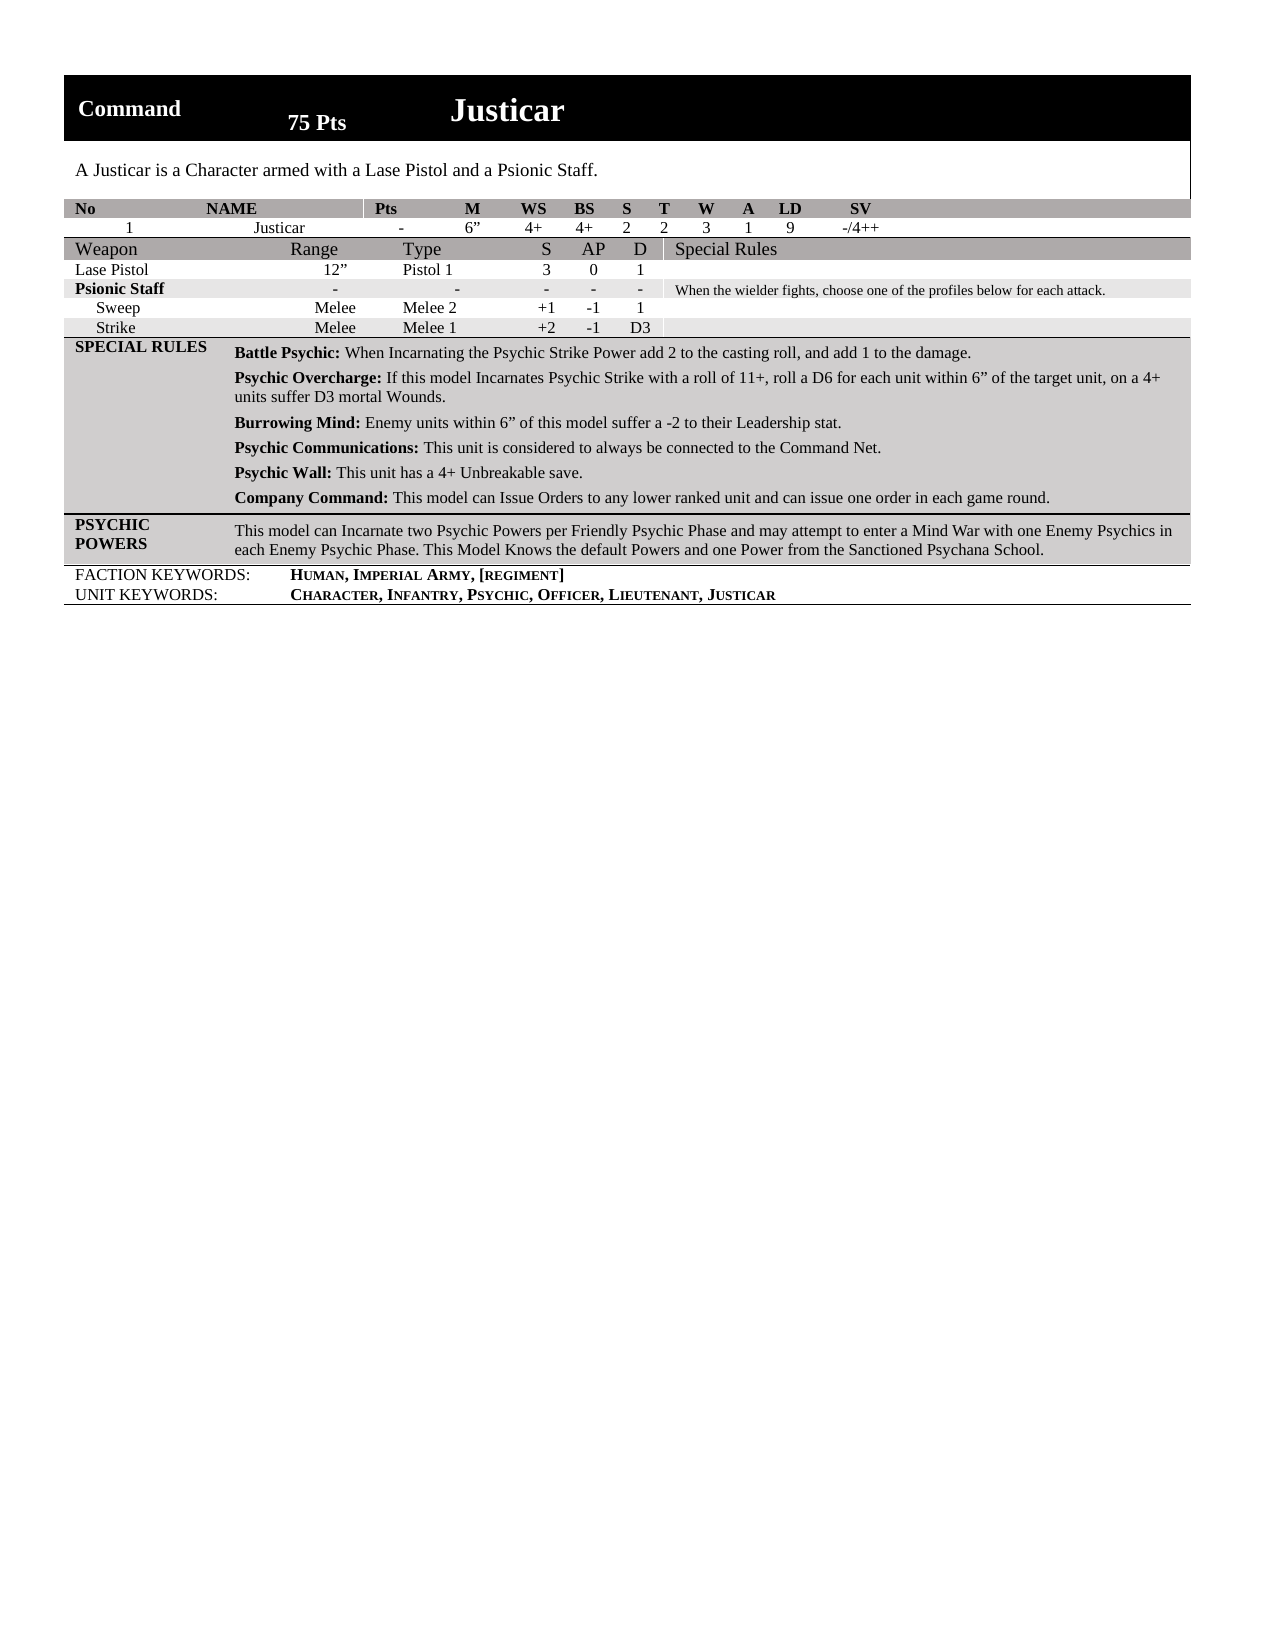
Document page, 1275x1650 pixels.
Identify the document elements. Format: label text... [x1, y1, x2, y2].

table_cell WS [506, 199, 561, 218]
table_cell Psionic Staff [64, 279, 279, 298]
table_cell Name [195, 199, 363, 218]
table_cell - [570, 279, 617, 298]
table_cell - [391, 279, 523, 298]
table_cell W [683, 199, 730, 218]
table_cell A [730, 199, 767, 218]
table_cell M [439, 199, 506, 218]
table_cell Pistol 1 [391, 260, 523, 279]
table_cell 4+ [561, 218, 608, 237]
table_cell 3 [683, 218, 730, 237]
table_cell - [364, 218, 439, 237]
table_cell +1 [523, 298, 570, 317]
table_cell - [523, 279, 570, 298]
table_cell 4+ [506, 218, 561, 237]
table_cell BS [561, 199, 608, 218]
table_cell 1 [617, 298, 663, 317]
table_cell Unit KEYWORDs: [64, 584, 279, 603]
table_cell S [608, 199, 645, 218]
table_cell Pts [364, 199, 439, 218]
table_cell Lase Pistol [64, 260, 279, 279]
table_cell D3 [617, 318, 663, 337]
table_cell -/4++ [814, 218, 907, 237]
table_cell Range [279, 238, 391, 260]
table_cell D [617, 238, 663, 260]
table_cell Type [391, 238, 523, 260]
table_cell Human, Imperial Army, [regiment] [279, 565, 1191, 584]
table_cell Sv [814, 199, 907, 218]
table_cell AP [570, 238, 617, 260]
table_cell 0 [570, 260, 617, 279]
table_cell Strike [64, 318, 279, 337]
table_cell Sweep [64, 298, 279, 317]
table_cell [664, 260, 1191, 279]
table_cell S [523, 238, 570, 260]
table_cell When the wielder fights, choose one of the profiles below for each attack. [664, 279, 1191, 298]
table_cell - [617, 279, 663, 298]
table_cell Battle Psychic: When Incarnating the Psychic Strike Power add 2 to the casting roll, and add 1 to the damage. Psychic Overcharge: If this model Incarnates Psychic Strike with a roll of 11+, roll a D6 for each unit within 6” of the target unit, on a 4+ units suffer D3 mortal Wounds. Burrowing Mind: Enemy units within 6” of this model suffer a -2 to their Leadership stat. Psychic Communications: This unit is considered to always be connected to the Command Net. Psychic Wall: This unit has a 4+ Unbreakable save. Company Command: This model can Issue Orders to any lower ranked unit and can issue one order in each game round. [223, 337, 1191, 513]
table_cell -1 [570, 298, 617, 317]
table_cell Special Rules [664, 237, 1191, 260]
table_cell 12” [279, 260, 391, 279]
table_cell Melee [279, 298, 391, 317]
table_cell [907, 218, 1191, 237]
table_cell A Justicar is a Character armed with a Lase Pistol and a Psionic Staff. [64, 141, 1190, 198]
table_cell No [64, 199, 195, 218]
table_cell [907, 199, 1191, 218]
table_header 75 Pts [195, 76, 438, 141]
table_cell -1 [570, 318, 617, 337]
table_cell [664, 318, 1191, 337]
table_cell - [279, 279, 391, 298]
table_cell Justicar [195, 218, 363, 237]
table_cell Ld [767, 199, 814, 218]
table_cell 1 [730, 218, 767, 237]
table_cell 1 [64, 218, 195, 237]
table_cell T [645, 199, 683, 218]
table_cell 3 [523, 260, 570, 279]
table_cell Special Rules [64, 338, 223, 513]
table_cell Melee [279, 318, 391, 337]
table_cell This model can Incarnate two Psychic Powers per Friendly Psychic Phase and may attempt to enter a Mind War with one Enemy Psychics in each Enemy Psychic Phase. This Model Knows the default Powers and one Power from the Sanctioned Psychana School. [223, 513, 1191, 564]
table_cell +2 [523, 318, 570, 337]
table_cell Melee 2 [391, 298, 523, 317]
table_cell Psychic Powers [64, 515, 223, 564]
table_cell Weapon [64, 238, 279, 260]
table_header Justicar [439, 76, 1191, 141]
table_cell Melee 1 [391, 318, 523, 337]
table_cell 6” [439, 218, 506, 237]
table_cell 2 [608, 218, 645, 237]
table_cell 9 [767, 218, 814, 237]
table_cell Character, Infantry, Psychic, Officer, Lieutenant, Justicar [279, 584, 1191, 603]
table_cell [664, 298, 1191, 317]
table_cell 1 [617, 260, 663, 279]
table_header Command [64, 76, 195, 141]
table_cell 2 [645, 218, 683, 237]
table_cell FACTION KEYWORDS: [64, 566, 279, 584]
